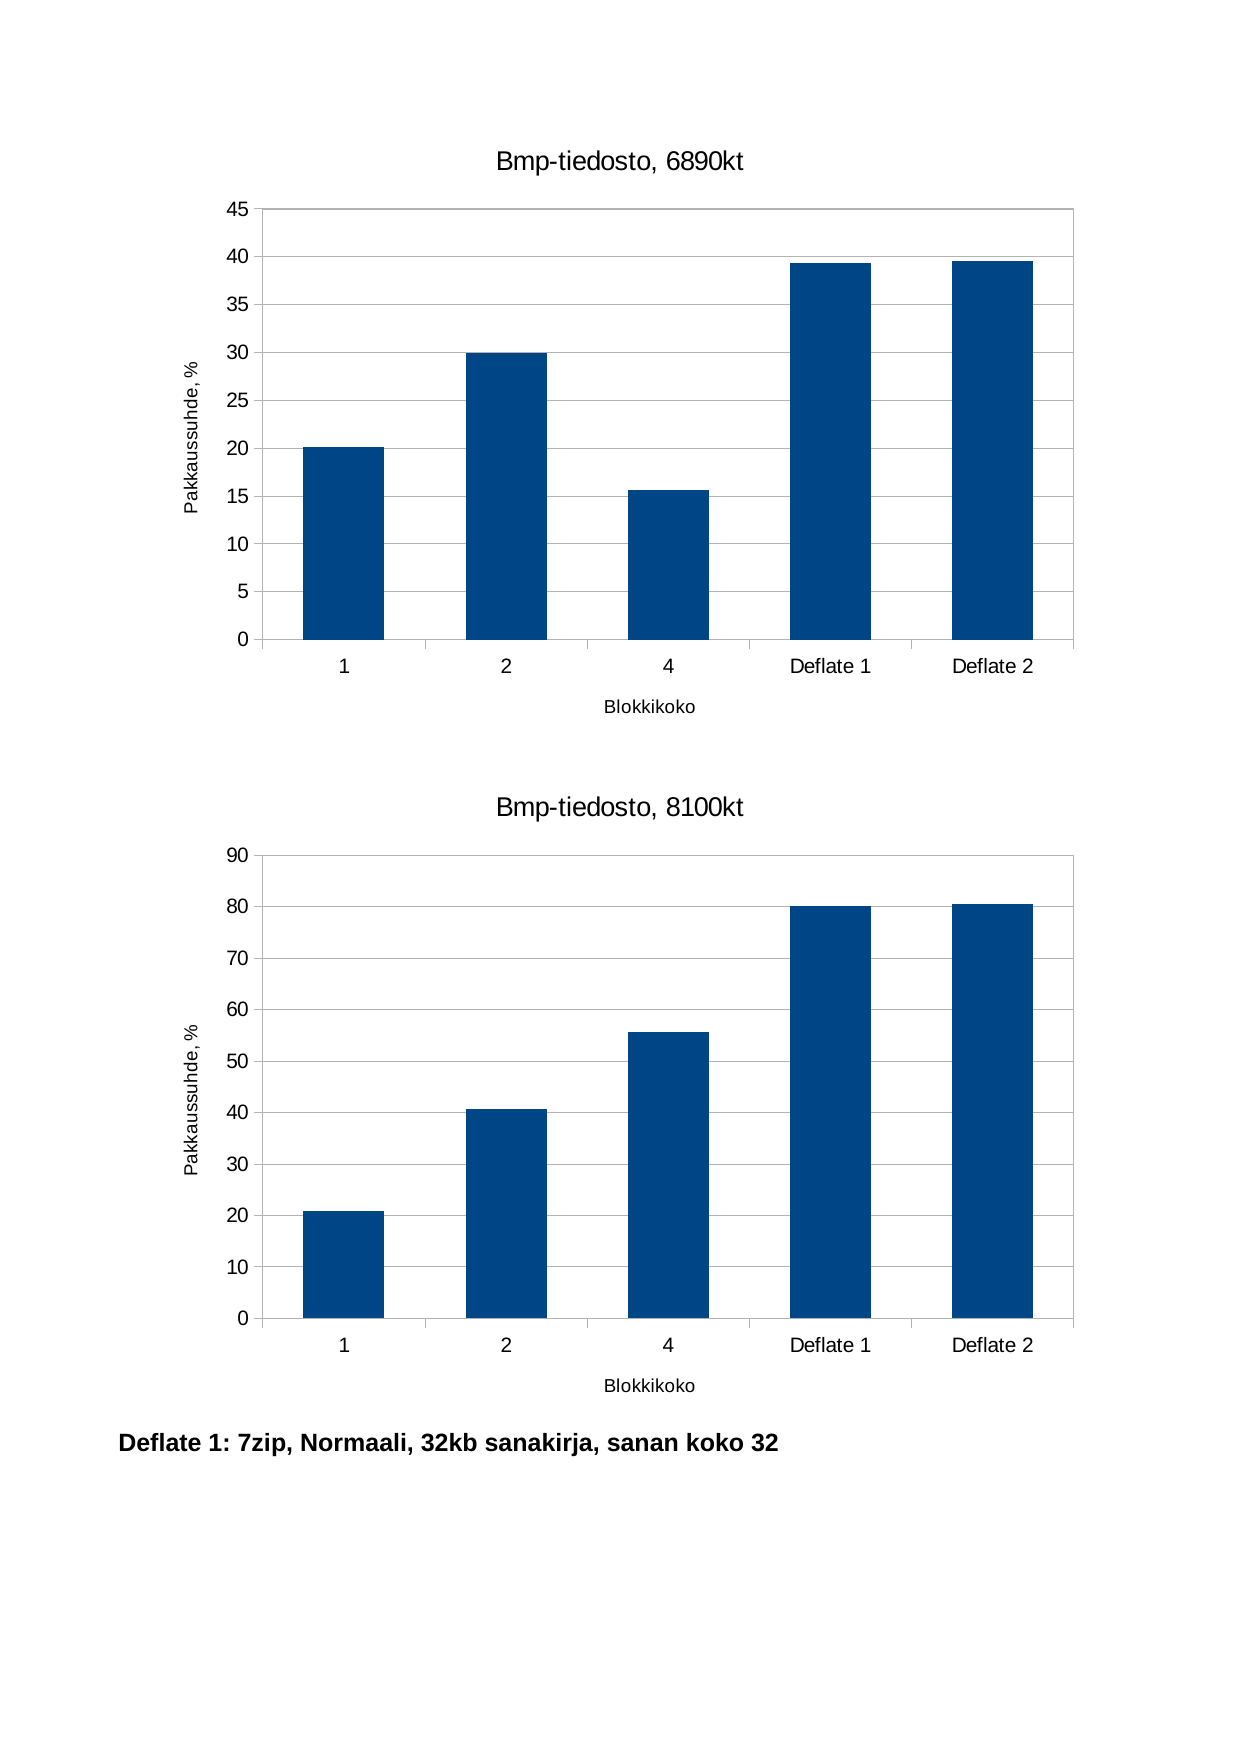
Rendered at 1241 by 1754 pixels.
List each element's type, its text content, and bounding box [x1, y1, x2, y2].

text Deflate 1: 7zip, Normaali, 32kb sanakirja, sanan koko 32 [118, 1057, 1122, 1457]
